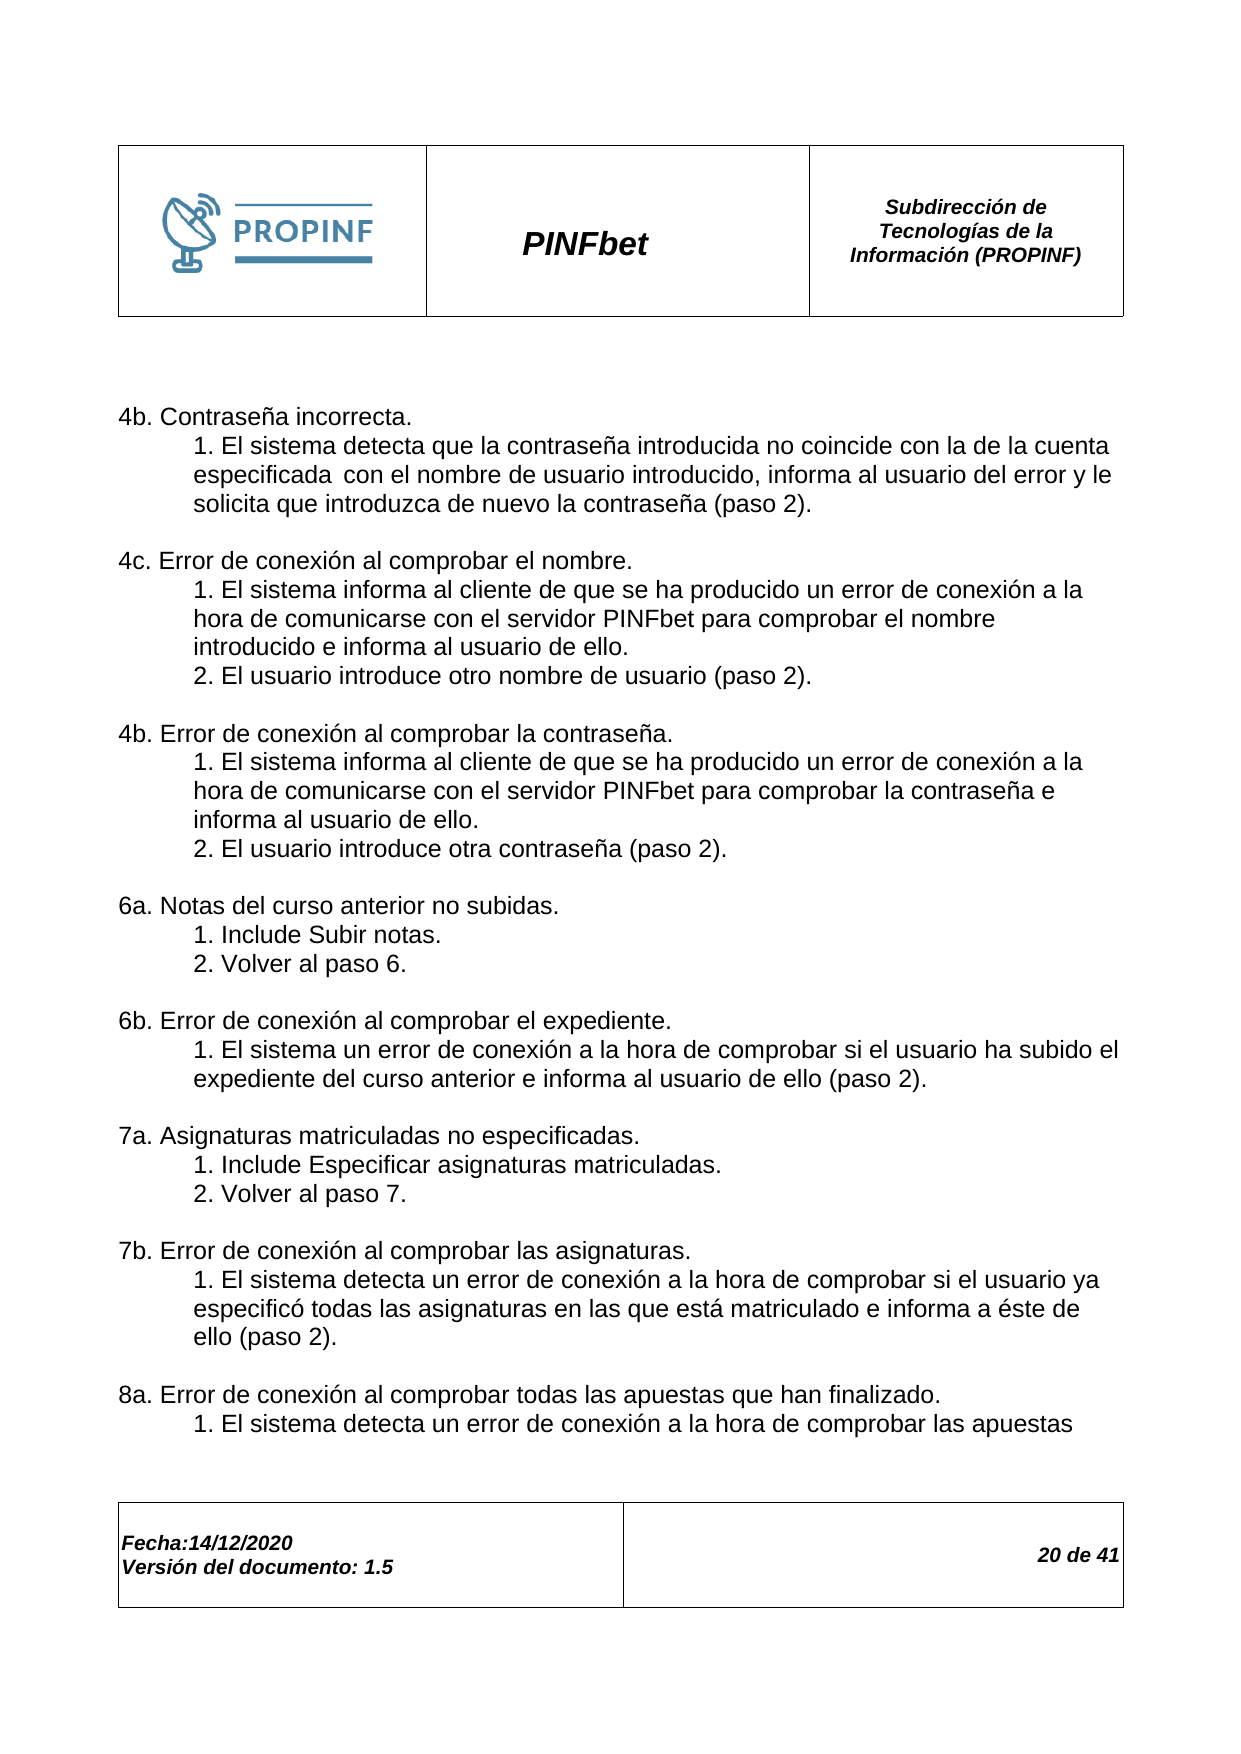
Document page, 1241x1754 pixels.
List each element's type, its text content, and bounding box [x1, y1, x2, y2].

text 7b. Error de conexión al comprobar las asignaturas. [118, 1236, 1122, 1265]
text 1. Include Especificar asignaturas matriculadas. [118, 1150, 1122, 1179]
text 1. El sistema detecta un error de conexión a la hora de comprobar las apuestas [118, 1409, 1122, 1437]
text 1. El sistema detecta que la contraseña introducida no coincide con la de la cuenta especificada con el nombre de usuario introducido, informa al usuario del error y le solicita que introduzca de nuevo la contraseña (paso 2). [118, 431, 1122, 517]
text 6b. Error de conexión al comprobar el expediente. [118, 1006, 1122, 1035]
text 7a. Asignaturas matriculadas no especificadas. [118, 1121, 1122, 1150]
text 8a. Error de conexión al comprobar todas las apuestas que han finalizado. [118, 1380, 1122, 1409]
text 2. El usuario introduce otro nombre de usuario (paso 2). [118, 661, 1122, 690]
text 6a. Notas del curso anterior no subidas. [118, 891, 1122, 920]
text 2. Volver al paso 6. [118, 949, 1122, 977]
text 4b. Contraseña incorrecta. [118, 402, 1122, 431]
text 1. El sistema detecta un error de conexión a la hora de comprobar si el usuario ya especificó todas las asignaturas en las que está matriculado e informa a éste de ello (paso 2). [118, 1265, 1122, 1351]
text 2. Volver al paso 7. [118, 1179, 1122, 1207]
text 1. El sistema informa al cliente de que se ha producido un error de conexión a la hora de comunicarse con el servidor PINFbet para comprobar el nombre introducido e informa al usuario de ello. [118, 575, 1122, 661]
text 1. Include Subir notas. [118, 920, 1122, 949]
text 4b. Error de conexión al comprobar la contraseña. [118, 719, 1122, 747]
text 1. El sistema informa al cliente de que se ha producido un error de conexión a la hora de comunicarse con el servidor PINFbet para comprobar la contraseña e informa al usuario de ello. [118, 747, 1122, 834]
text 1. El sistema un error de conexión a la hora de comprobar si el usuario ha subido el expediente del curso anterior e informa al usuario de ello (paso 2). [118, 1035, 1122, 1092]
text 4c. Error de conexión al comprobar el nombre. [118, 546, 1122, 575]
picture [126, 170, 414, 301]
text 2. El usuario introduce otra contraseña (paso 2). [118, 834, 1122, 862]
